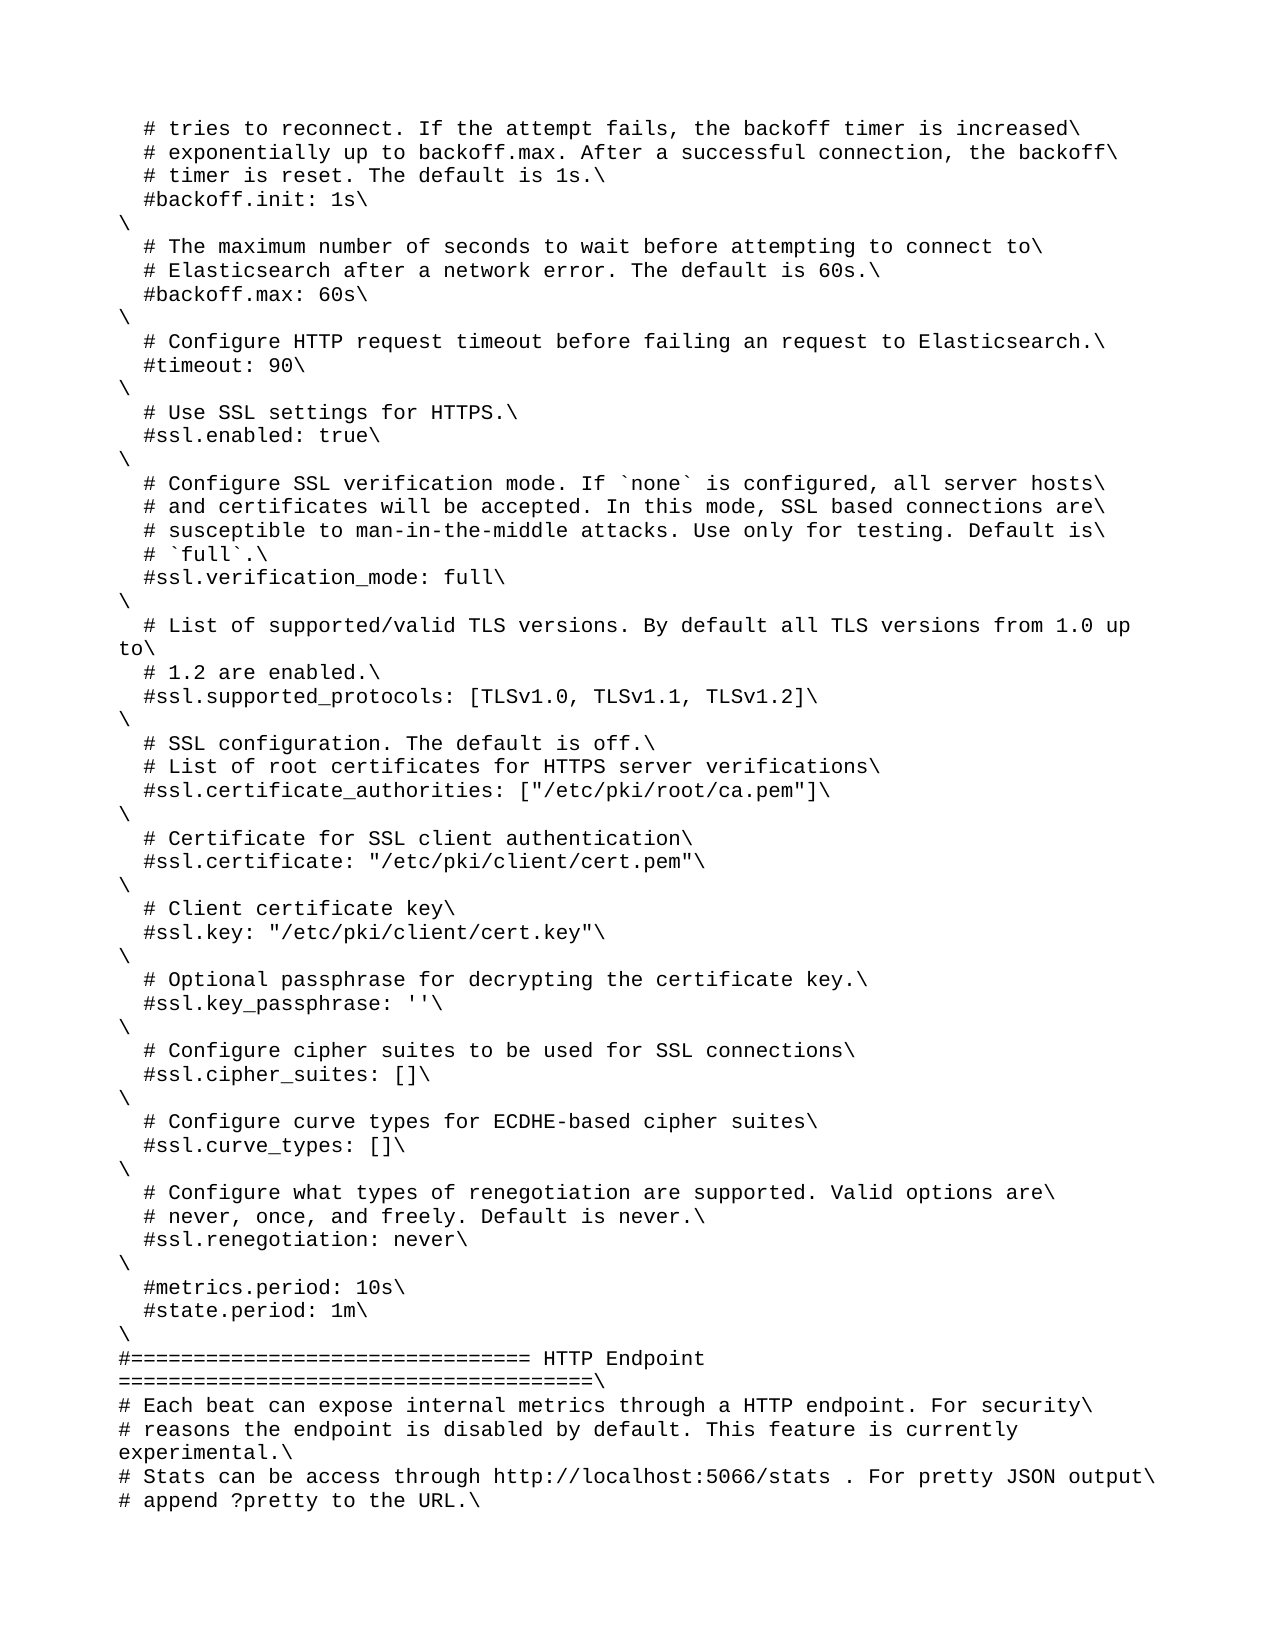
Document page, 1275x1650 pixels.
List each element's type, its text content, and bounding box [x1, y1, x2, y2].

text \ [118, 875, 1157, 898]
text # Configure SSL verification mode. If `none` is configured, all server hosts\ [118, 473, 1157, 496]
text #ssl.verification_mode: full\ [118, 567, 1157, 591]
text # timer is reset. The default is 1s.\ [118, 165, 1157, 189]
text # Configure HTTP request timeout before failing an request to Elasticsearch.\ [118, 331, 1157, 354]
text #ssl.renegotiation: never\ [118, 1229, 1157, 1253]
text \ [118, 378, 1157, 402]
text # Use SSL settings for HTTPS.\ [118, 402, 1157, 426]
text \ [118, 709, 1157, 733]
text # Client certificate key\ [118, 898, 1157, 922]
text #backoff.init: 1s\ [118, 189, 1157, 213]
text # tries to reconnect. If the attempt fails, the backoff timer is increased\ [118, 118, 1157, 142]
text #ssl.certificate: "/etc/pki/client/cert.pem"\ [118, 851, 1157, 875]
text #ssl.curve_types: []\ [118, 1135, 1157, 1158]
text # List of supported/valid TLS versions. By default all TLS versions from 1.0 up to\ [118, 615, 1157, 662]
text # susceptible to man-in-the-middle attacks. Use only for testing. Default is\ [118, 520, 1157, 544]
text # reasons the endpoint is disabled by default. This feature is currently experimental.\ [118, 1419, 1157, 1466]
text # SSL configuration. The default is off.\ [118, 733, 1157, 757]
text \ [118, 591, 1157, 615]
text # Configure cipher suites to be used for SSL connections\ [118, 1040, 1157, 1064]
text \ [118, 1088, 1157, 1111]
text # List of root certificates for HTTPS server verifications\ [118, 757, 1157, 780]
text \ [118, 1158, 1157, 1182]
text \ [118, 213, 1157, 236]
text # exponentially up to backoff.max. After a successful connection, the backoff\ [118, 142, 1157, 165]
text #ssl.key: "/etc/pki/client/cert.key"\ [118, 922, 1157, 946]
text # Elasticsearch after a network error. The default is 60s.\ [118, 260, 1157, 284]
text # append ?pretty to the URL.\ [118, 1489, 1157, 1513]
text # Each beat can expose internal metrics through a HTTP endpoint. For security\ [118, 1395, 1157, 1419]
text \ [118, 307, 1157, 331]
text # never, once, and freely. Default is never.\ [118, 1206, 1157, 1229]
text #ssl.certificate_authorities: ["/etc/pki/root/ca.pem"]\ [118, 780, 1157, 804]
text #backoff.max: 60s\ [118, 284, 1157, 307]
text # Configure what types of renegotiation are supported. Valid options are\ [118, 1182, 1157, 1206]
text \ [118, 1017, 1157, 1040]
text \ [118, 804, 1157, 827]
text #ssl.key_passphrase: ''\ [118, 993, 1157, 1017]
text # Configure curve types for ECDHE-based cipher suites\ [118, 1111, 1157, 1135]
text #================================ HTTP Endpoint ======================================\ [118, 1348, 1157, 1395]
text # and certificates will be accepted. In this mode, SSL based connections are\ [118, 496, 1157, 520]
text \ [118, 946, 1157, 969]
text # Stats can be access through http://localhost:5066/stats . For pretty JSON output\ [118, 1466, 1157, 1489]
text # The maximum number of seconds to wait before attempting to connect to\ [118, 236, 1157, 260]
text #ssl.cipher_suites: []\ [118, 1064, 1157, 1088]
text #state.period: 1m\ [118, 1300, 1157, 1324]
text # Optional passphrase for decrypting the certificate key.\ [118, 969, 1157, 993]
text \ [118, 1253, 1157, 1277]
text #ssl.enabled: true\ [118, 426, 1157, 449]
text #ssl.supported_protocols: [TLSv1.0, TLSv1.1, TLSv1.2]\ [118, 686, 1157, 709]
text \ [118, 1324, 1157, 1348]
text # 1.2 are enabled.\ [118, 662, 1157, 686]
text \ [118, 449, 1157, 473]
text # `full`.\ [118, 544, 1157, 567]
text # Certificate for SSL client authentication\ [118, 827, 1157, 851]
text #timeout: 90\ [118, 354, 1157, 378]
text #metrics.period: 10s\ [118, 1277, 1157, 1300]
